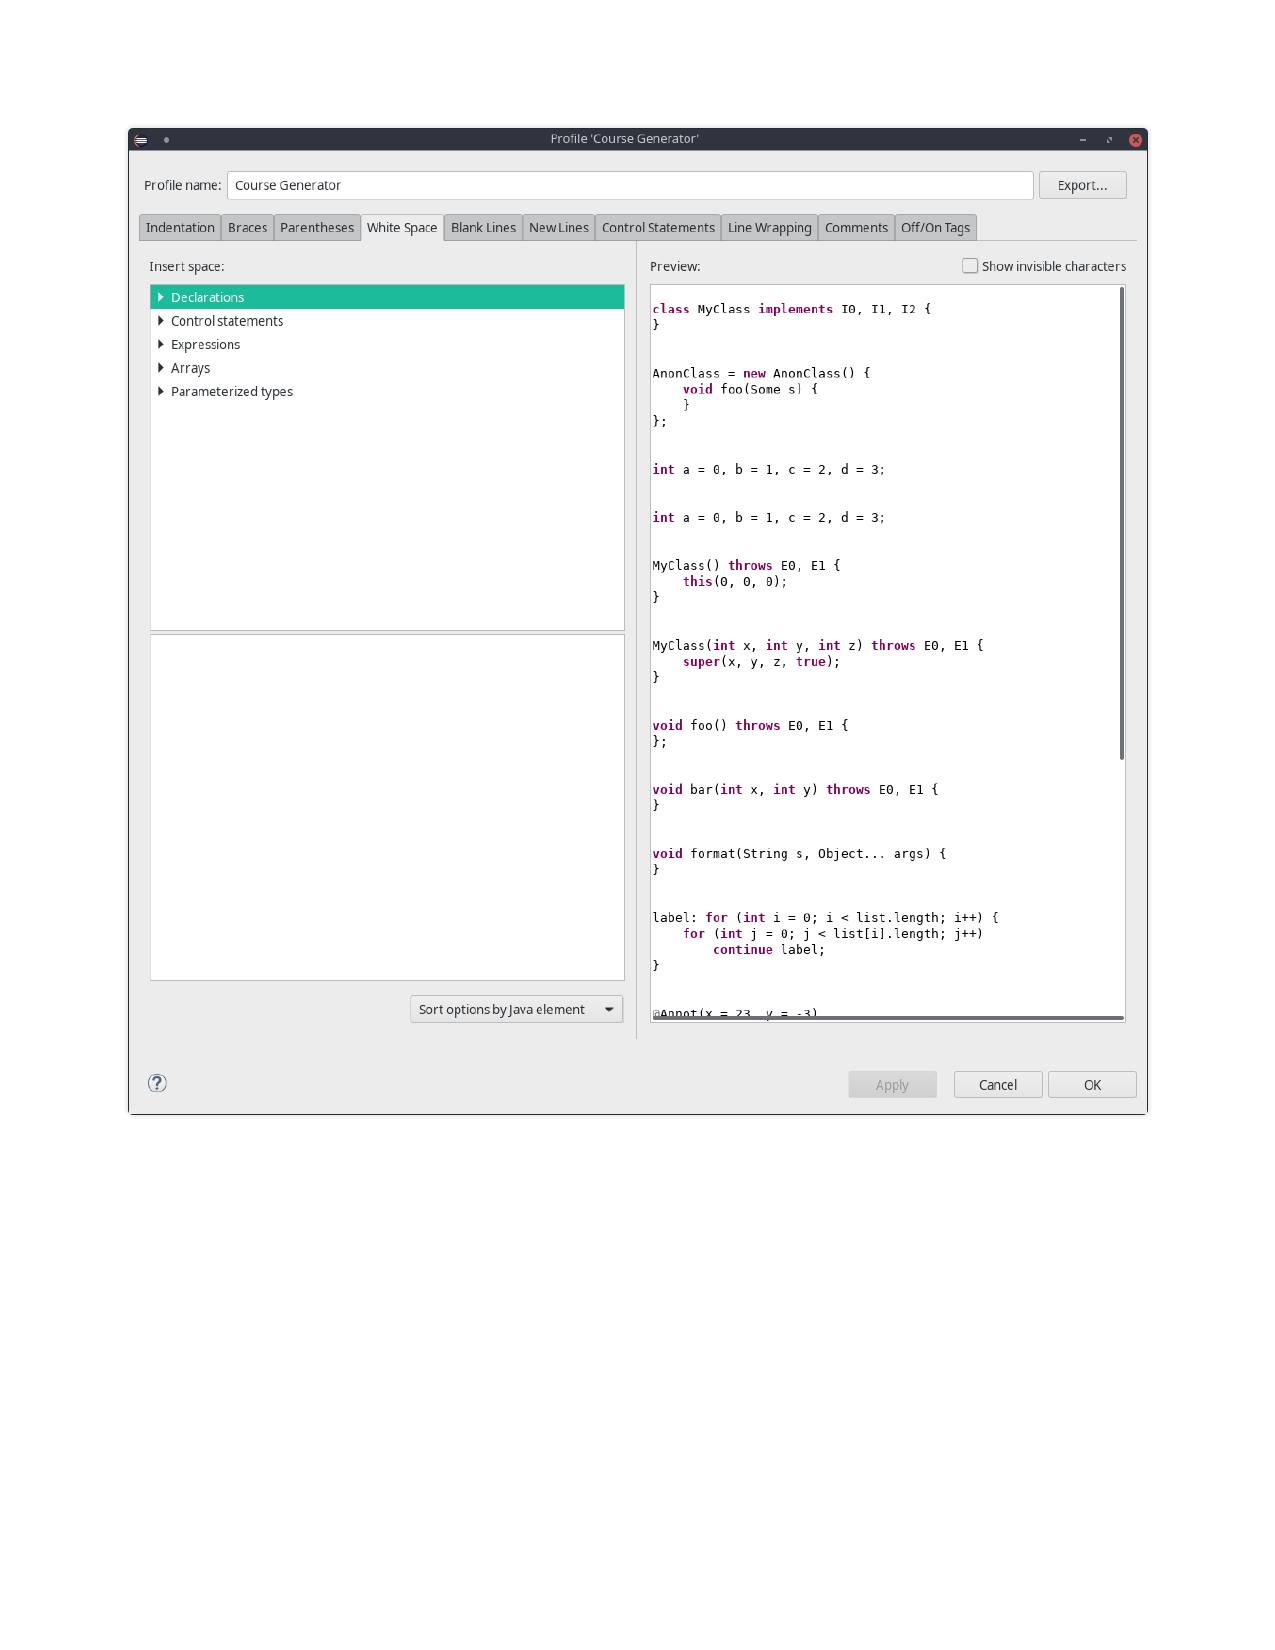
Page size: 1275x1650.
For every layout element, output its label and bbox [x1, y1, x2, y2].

picture [118, 118, 1157, 1124]
